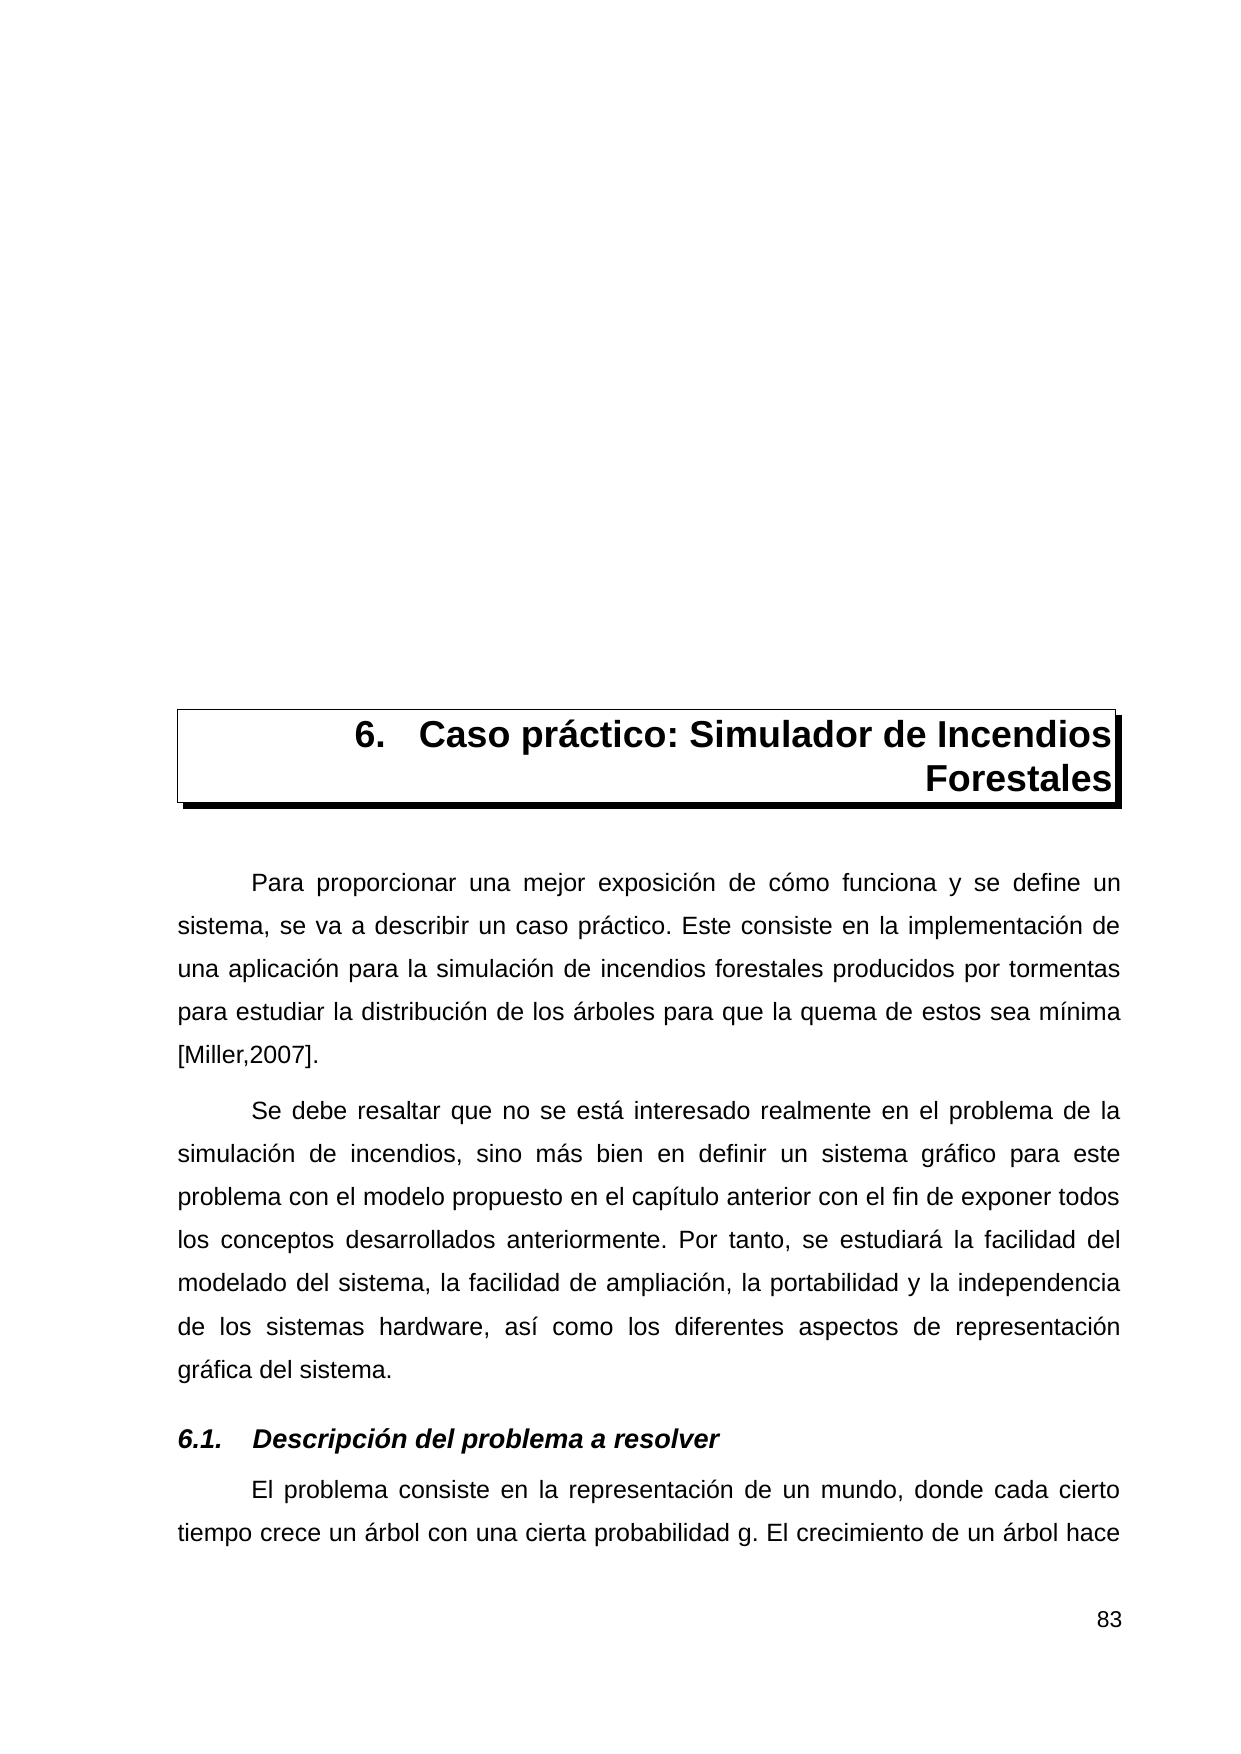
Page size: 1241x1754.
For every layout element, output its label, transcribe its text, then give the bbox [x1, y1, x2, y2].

subtitle Caso práctico: Simulador de Incendios Forestales [178, 710, 1115, 802]
text El problema consiste en la representación de un mundo, donde cada cierto tiempo crece un árbol con una cierta probabilidad g. El crecimiento de un árbol hace [177, 1474, 1122, 1546]
text Para proporcionar una mejor exposición de cómo funciona y se define un sistema, se va a describir un caso práctico. Este consiste en la implementación de una aplicación para la simulación de incendios forestales producidos por tormentas para estudiar la distribución de los árboles para que la quema de estos sea mínima [Miller,2007]. [177, 868, 1122, 1069]
text Se debe resaltar que no se está interesado realmente en el problema de la simulación de incendios, sino más bien en definir un sistema gráfico para este problema con el modelo propuesto en el capítulo anterior con el fin de exponer todos los conceptos desarrollados anteriormente. Por tanto, se estudiará la facilidad del modelado del sistema, la facilidad de ampliación, la portabilidad y la independencia de los sistemas hardware, así como los diferentes aspectos de representación gráfica del sistema. [177, 1096, 1122, 1383]
subtitle Descripción del problema a resolver [177, 1423, 1122, 1454]
